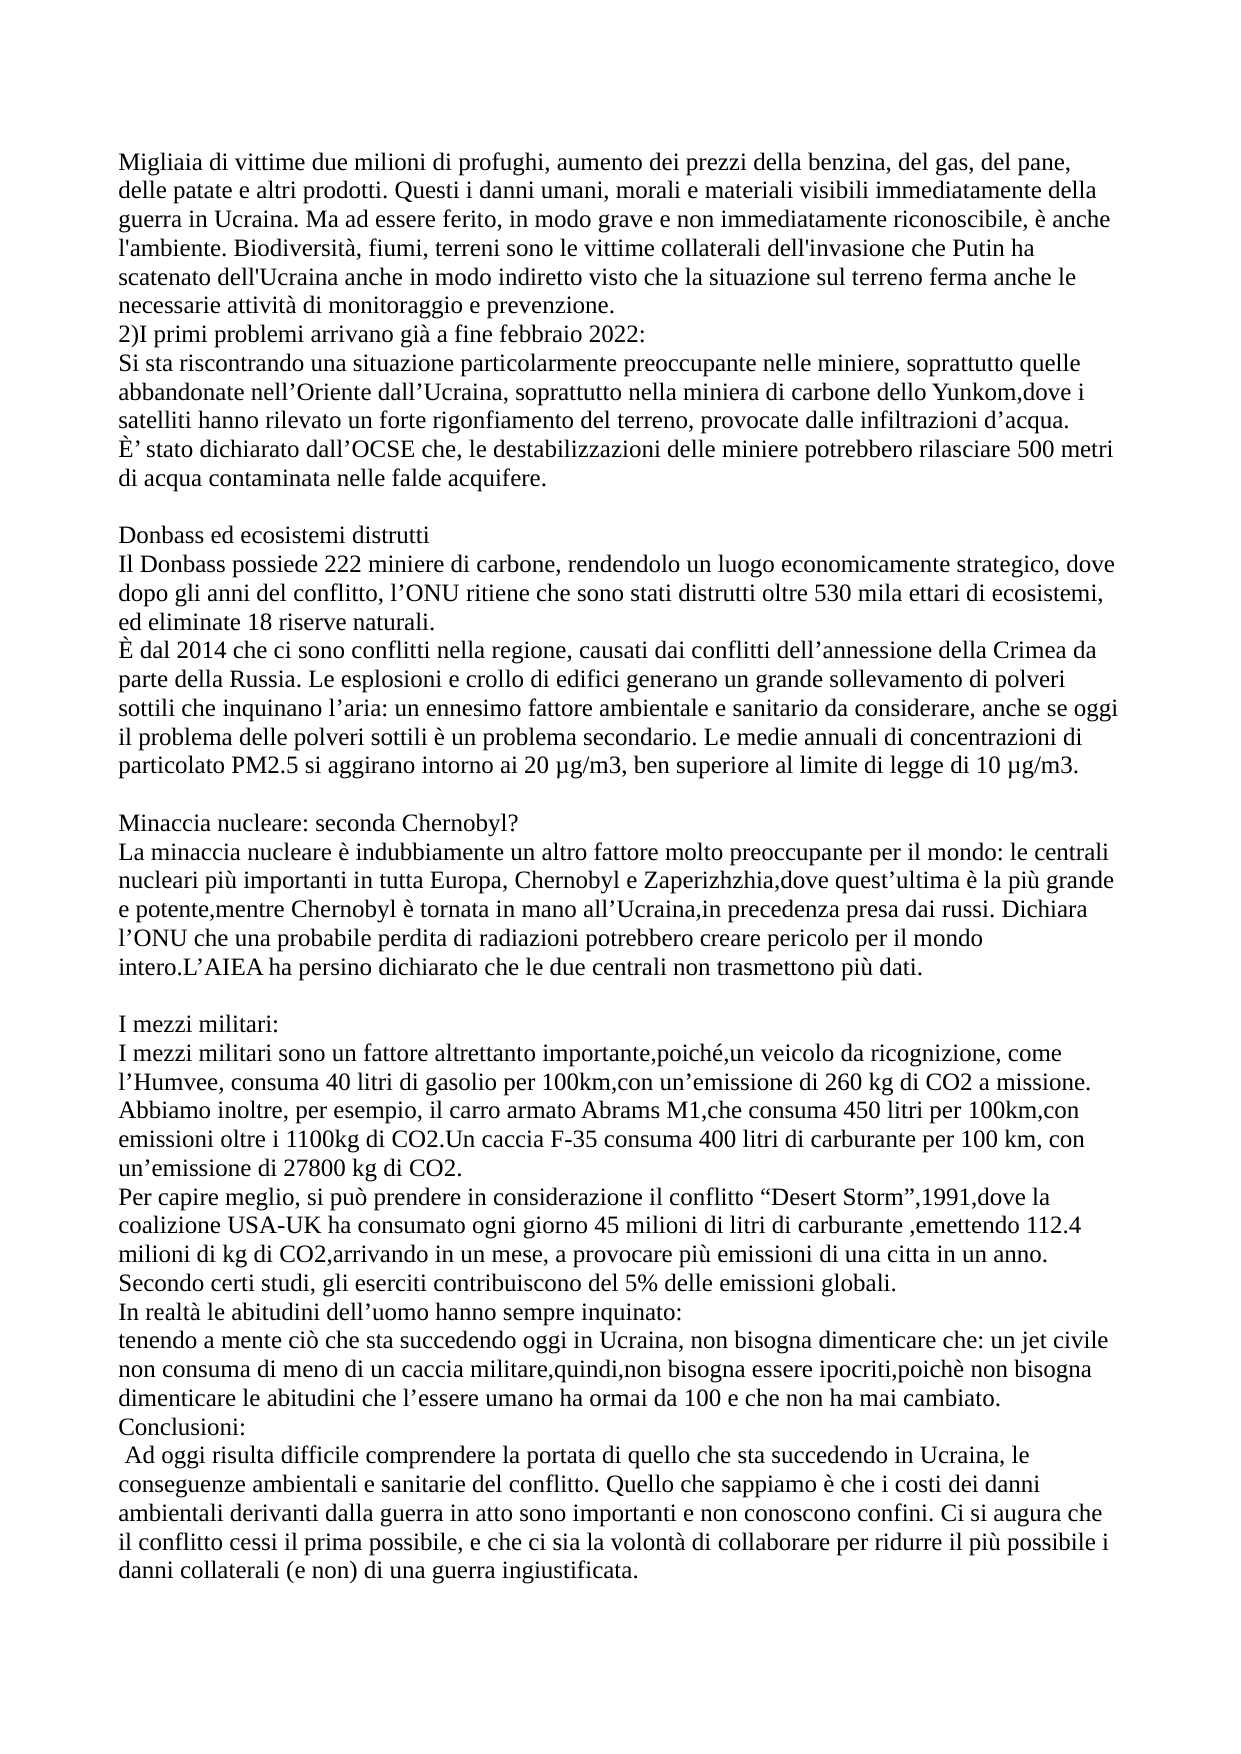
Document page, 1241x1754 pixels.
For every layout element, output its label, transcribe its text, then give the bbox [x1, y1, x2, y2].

text Migliaia di vittime due milioni di profughi, aumento dei prezzi della benzina, del gas, del pane, delle patate e altri prodotti. Questi i danni umani, morali e materiali visibili immediatamente della guerra in Ucraina. Ma ad essere ferito, in modo grave e non immediatamente riconoscibile, è anche l'ambiente. Biodiversità, fiumi, terreni sono le vittime collaterali dell'invasione che Putin ha scatenato dell'Ucraina anche in modo indiretto visto che la situazione sul terreno ferma anche le necessarie attività di monitoraggio e prevenzione. [118, 147, 1122, 319]
text Minaccia nucleare: seconda Chernobyl? [118, 808, 1122, 837]
text Conclusioni: [118, 1412, 1122, 1441]
text La minaccia nucleare è indubbiamente un altro fattore molto preoccupante per il mondo: le centrali nucleari più importanti in tutta Europa, Chernobyl e Zaperizhzhia,dove quest’ultima è la più grande e potente,mentre Chernobyl è tornata in mano all’Ucraina,in precedenza presa dai russi. Dichiara l’ONU che una probabile perdita di radiazioni potrebbero creare pericolo per il mondo intero.L’AIEA ha persino dichiarato che le due centrali non trasmettono più dati. [118, 837, 1122, 981]
text 2)I primi problemi arrivano già a fine febbraio 2022: [118, 319, 1122, 348]
text Abbiamo inoltre, per esempio, il carro armato Abrams M1,che consuma 450 litri per 100km,con emissioni oltre i 1100kg di CO2.Un caccia F-35 consuma 400 litri di carburante per 100 km, con un’emissione di 27800 kg di CO2. [118, 1096, 1122, 1182]
text Secondo certi studi, gli eserciti contribuiscono del 5% delle emissioni globali. [118, 1268, 1122, 1297]
text Si sta riscontrando una situazione particolarmente preoccupante nelle miniere, soprattutto quelle abbandonate nell’Oriente dall’Ucraina, soprattutto nella miniera di carbone dello Yunkom,dove i satelliti hanno rilevato un forte rigonfiamento del terreno, provocate dalle infiltrazioni d’acqua. [118, 348, 1122, 434]
text In realtà le abitudini dell’uomo hanno sempre inquinato: [118, 1297, 1122, 1326]
text tenendo a mente ciò che sta succedendo oggi in Ucraina, non bisogna dimenticare che: un jet civile non consuma di meno di un caccia militare,quindi,non bisogna essere ipocriti,poichè non bisogna dimenticare le abitudini che l’essere umano ha ormai da 100 e che non ha mai cambiato. [118, 1326, 1122, 1412]
text Ad oggi risulta difficile comprendere la portata di quello che sta succedendo in Ucraina, le conseguenze ambientali e sanitarie del conflitto. Quello che sappiamo è che i costi dei danni ambientali derivanti dalla guerra in atto sono importanti e non conoscono confini. Ci si augura che il conflitto cessi il prima possibile, e che ci sia la volontà di collaborare per ridurre il più possibile i danni collaterali (e non) di una guerra ingiustificata. [118, 1441, 1122, 1584]
text I mezzi militari: [118, 1009, 1122, 1038]
text Il Donbass possiede 222 miniere di carbone, rendendolo un luogo economicamente strategico, dove dopo gli anni del conflitto, l’ONU ritiene che sono stati distrutti oltre 530 mila ettari di ecosistemi, ed eliminate 18 riserve naturali. [118, 549, 1122, 636]
text È’ stato dichiarato dall’OCSE che, le destabilizzazioni delle miniere potrebbero rilasciare 500 metri di acqua contaminata nelle falde acquifere. [118, 434, 1122, 492]
text È dal 2014 che ci sono conflitti nella regione, causati dai conflitti dell’annessione della Crimea da parte della Russia. Le esplosioni e crollo di edifici generano un grande sollevamento di polveri sottili che inquinano l’aria: un ennesimo fattore ambientale e sanitario da considerare, anche se oggi il problema delle polveri sottili è un problema secondario. Le medie annuali di concentrazioni di particolato PM2.5 si aggirano intorno ai 20 µg/m3, ben superiore al limite di legge di 10 µg/m3. [118, 636, 1122, 779]
text Per capire meglio, si può prendere in considerazione il conflitto “Desert Storm”,1991,dove la coalizione USA-UK ha consumato ogni giorno 45 milioni di litri di carburante ,emettendo 112.4 milioni di kg di CO2,arrivando in un mese, a provocare più emissioni di una citta in un anno. [118, 1182, 1122, 1268]
text I mezzi militari sono un fattore altrettanto importante,poiché,un veicolo da ricognizione, come l’Humvee, consuma 40 litri di gasolio per 100km,con un’emissione di 260 kg di CO2 a missione. [118, 1038, 1122, 1096]
text Donbass ed ecosistemi distrutti [118, 521, 1122, 549]
